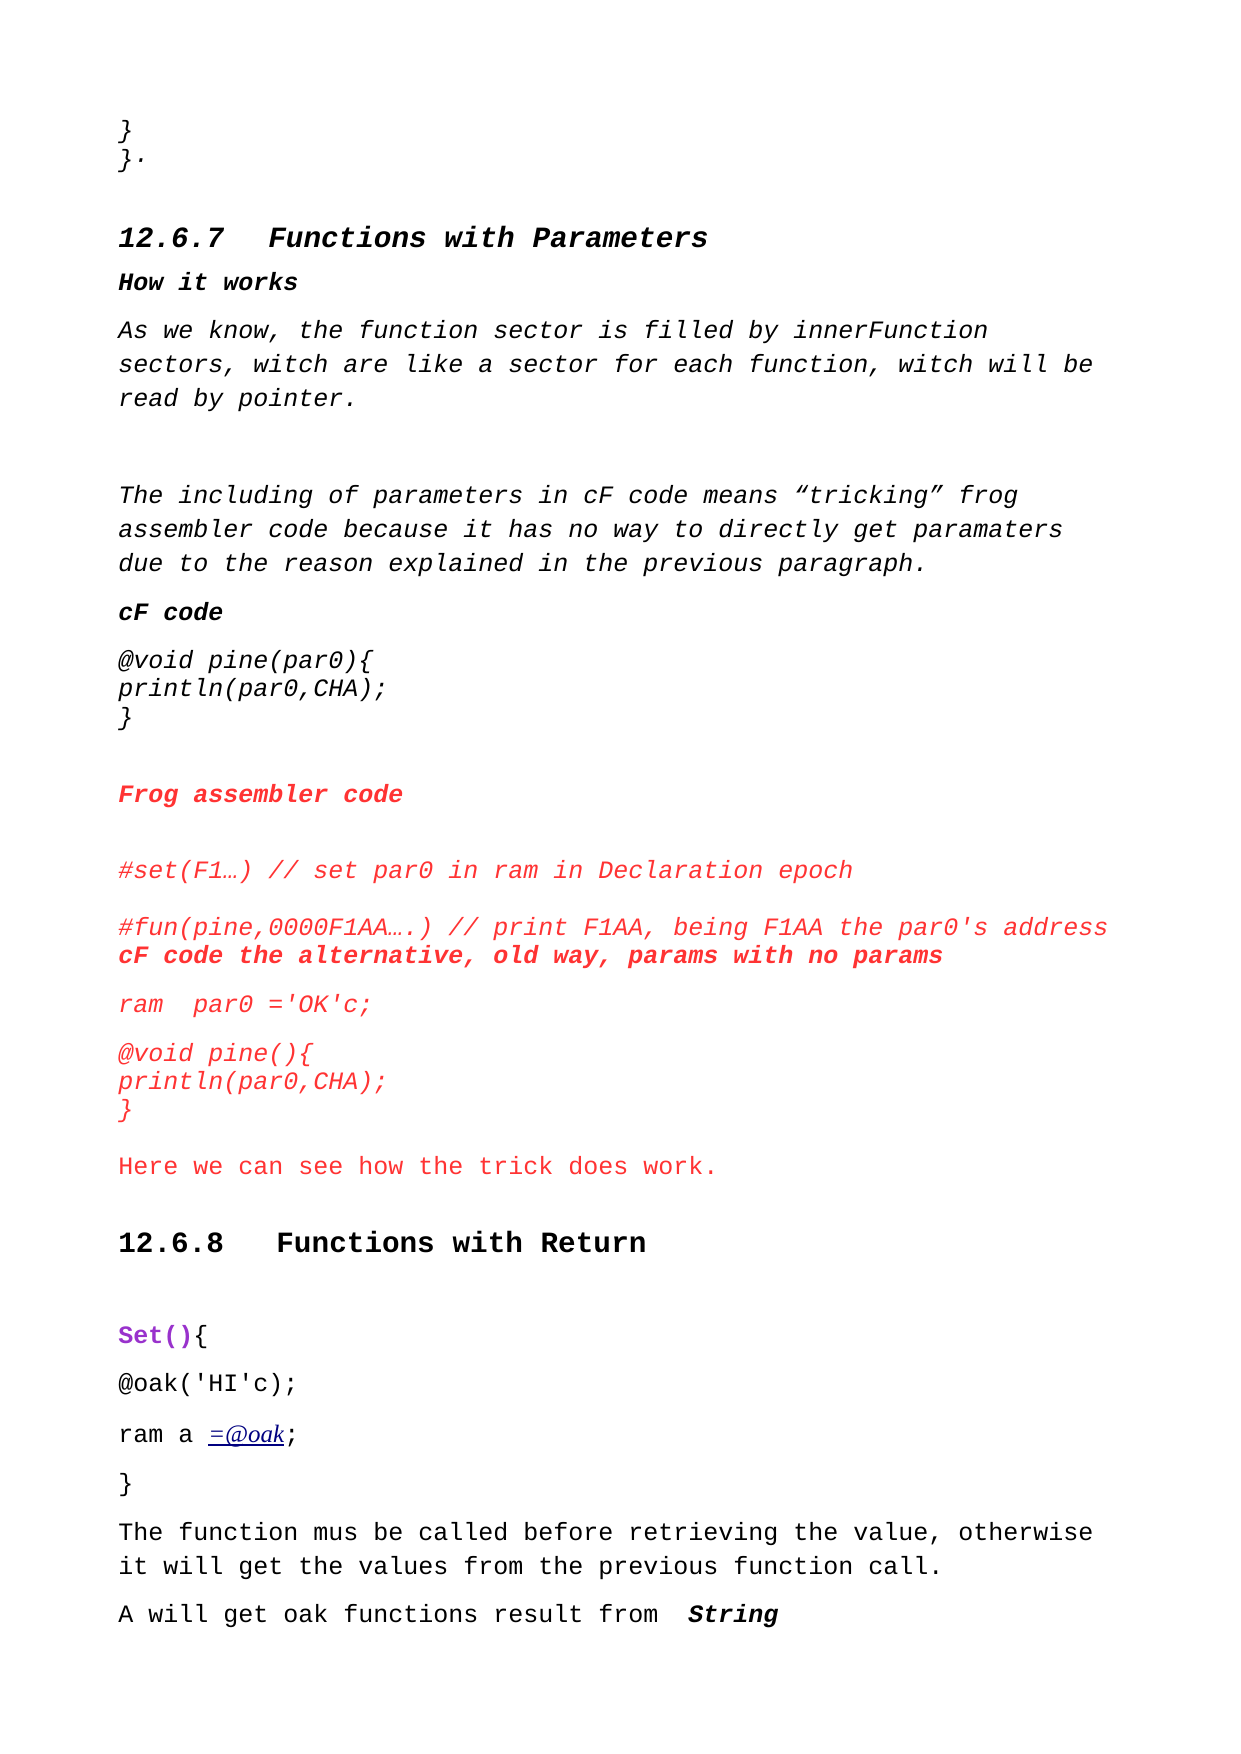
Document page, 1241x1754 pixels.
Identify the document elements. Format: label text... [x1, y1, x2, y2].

text cF code the alternative, old way, params with no params [118, 943, 1122, 971]
text } [118, 1471, 1122, 1499]
text @void pine(){ [118, 1040, 1122, 1068]
text #set(F1…) // set par0 in ram in Declaration epoch [118, 858, 1122, 886]
text println(par0,CHA); [118, 676, 1122, 704]
text Here we can see how the trick does work. [118, 1153, 1122, 1182]
text } [118, 1097, 1122, 1125]
text } [118, 118, 1122, 146]
text ram par0 ='OK'c; [118, 992, 1122, 1020]
text @void pine(par0){ [118, 648, 1122, 676]
text Frog assembler code [118, 781, 1122, 809]
text cF code [118, 599, 1122, 627]
text The function mus be called before retrieving the value, otherwise it will get the values from the previous function call. [118, 1519, 1122, 1582]
text How it works [118, 269, 1122, 297]
text }· [118, 146, 1122, 175]
text #fun(pine,0000F1AA….) // print F1AA, being F1AA the par0's address [118, 915, 1122, 943]
text As we know, the function sector is filled by innerFunction sectors, witch are like a sector for each function, witch will be read by pointer. [118, 318, 1122, 414]
text ram a =@oak; [118, 1419, 1122, 1450]
text The including of parameters in cF code means “tricking” frog assembler code because it has no way to directly get paramaters due to the reason explained in the previous paragraph. [118, 483, 1122, 579]
text A will get oak functions result from String [118, 1602, 1122, 1630]
text } [118, 704, 1122, 733]
text println(par0,CHA); [118, 1068, 1122, 1097]
subtitle Functions with Return [118, 1225, 1122, 1261]
text @oak('HI'c); [118, 1371, 1122, 1399]
text Set(){ [118, 1322, 1122, 1351]
subtitle Functions with Parameters [118, 223, 1122, 257]
